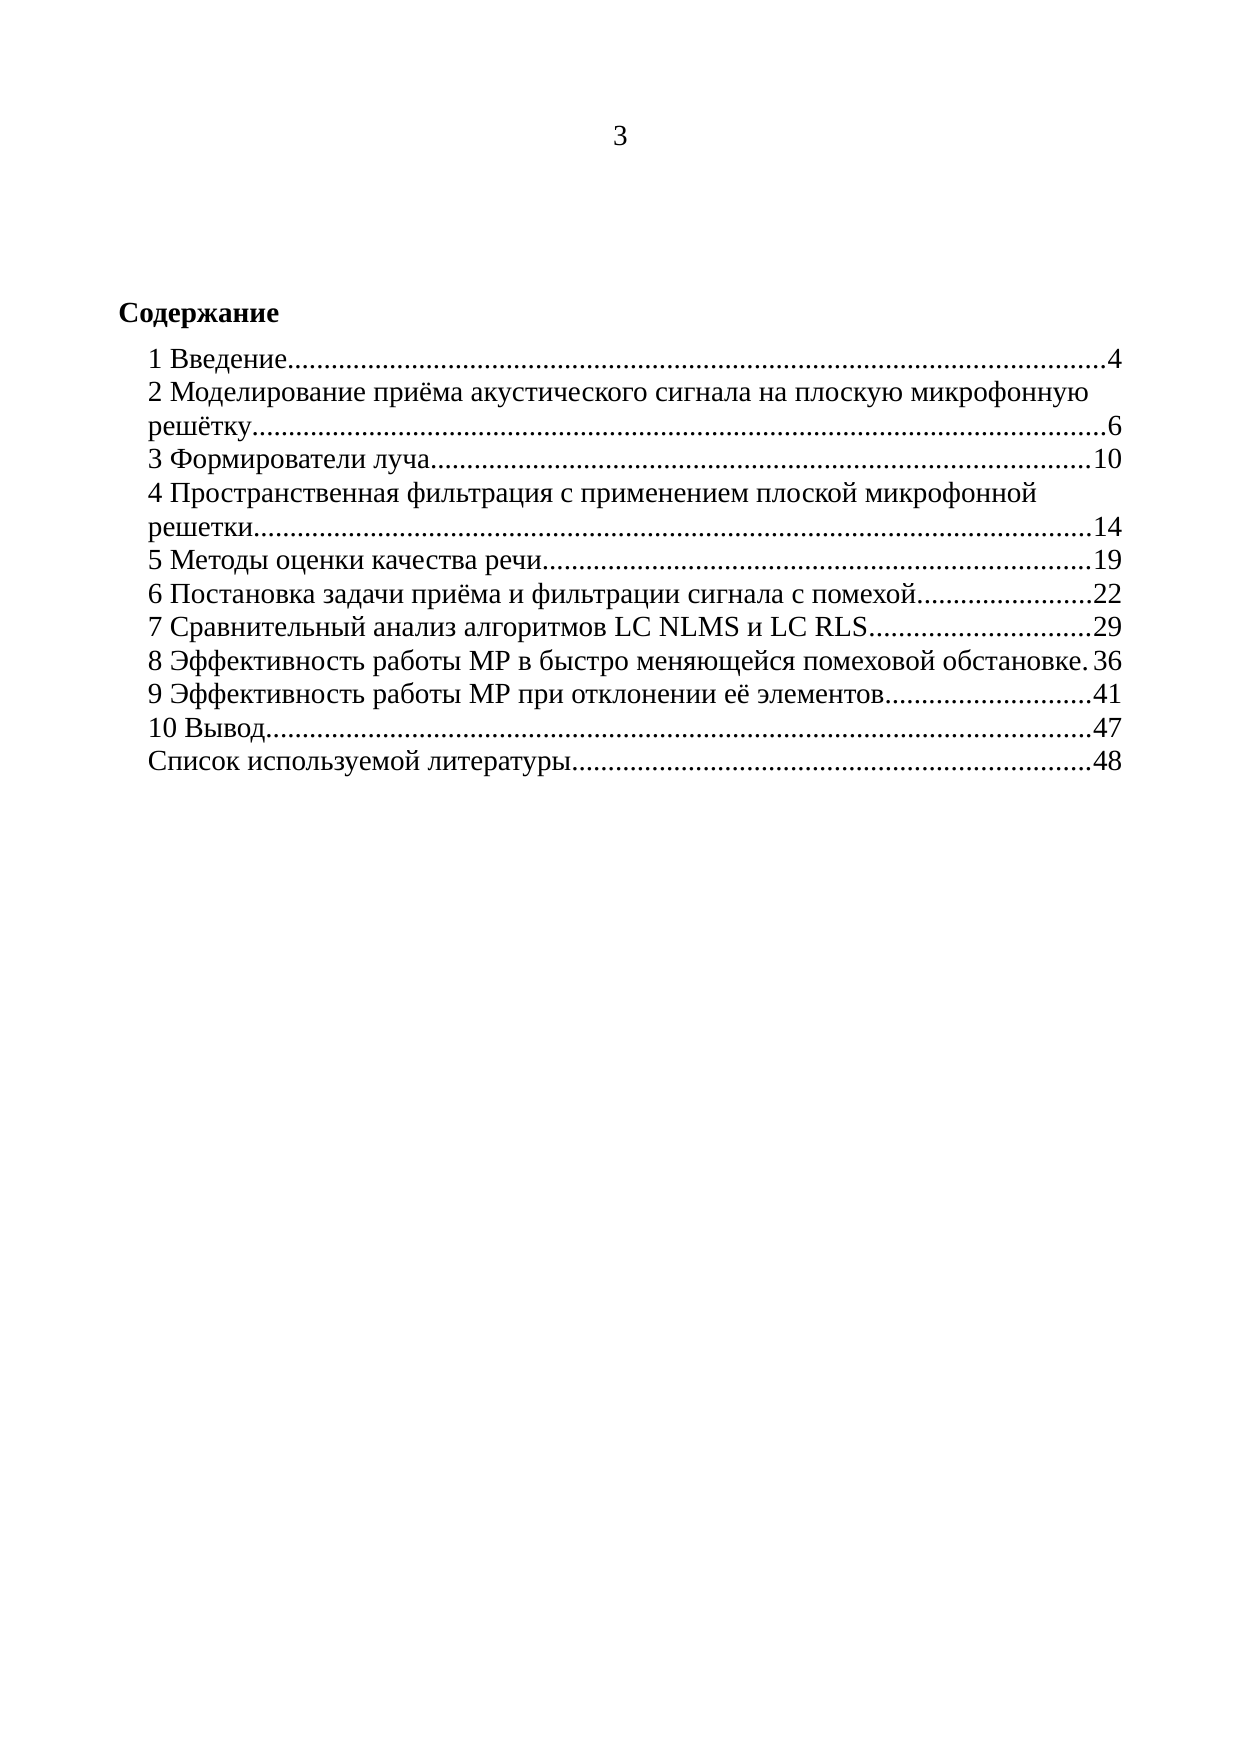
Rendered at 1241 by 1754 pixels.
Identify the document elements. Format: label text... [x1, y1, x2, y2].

text 3 Формирователи луча 10 [148, 442, 1122, 475]
subtitle Содержание [118, 295, 1122, 328]
text 8 Эффективность работы МР в быстро меняющейся помеховой обстановке 36 [148, 643, 1122, 676]
text 2 Моделирование приёма акустического сигнала на плоскую микрофонную решётку 6 [148, 374, 1122, 442]
text 5 Методы оценки качества речи 19 [148, 542, 1122, 576]
text 10 Вывод 47 [148, 710, 1122, 743]
text 7 Сравнительный анализ алгоритмов LC NLMS и LC RLS 29 [148, 609, 1122, 643]
text 6 Постановка задачи приёма и фильтрации сигнала с помехой 22 [148, 576, 1122, 609]
text 1 Введение 4 [148, 341, 1122, 374]
text 4 Пространственная фильтрация с применением плоской микрофонной решетки 14 [148, 475, 1122, 542]
text Список используемой литературы 48 [148, 743, 1122, 777]
text 9 Эффективность работы МР при отклонении её элементов 41 [148, 676, 1122, 710]
